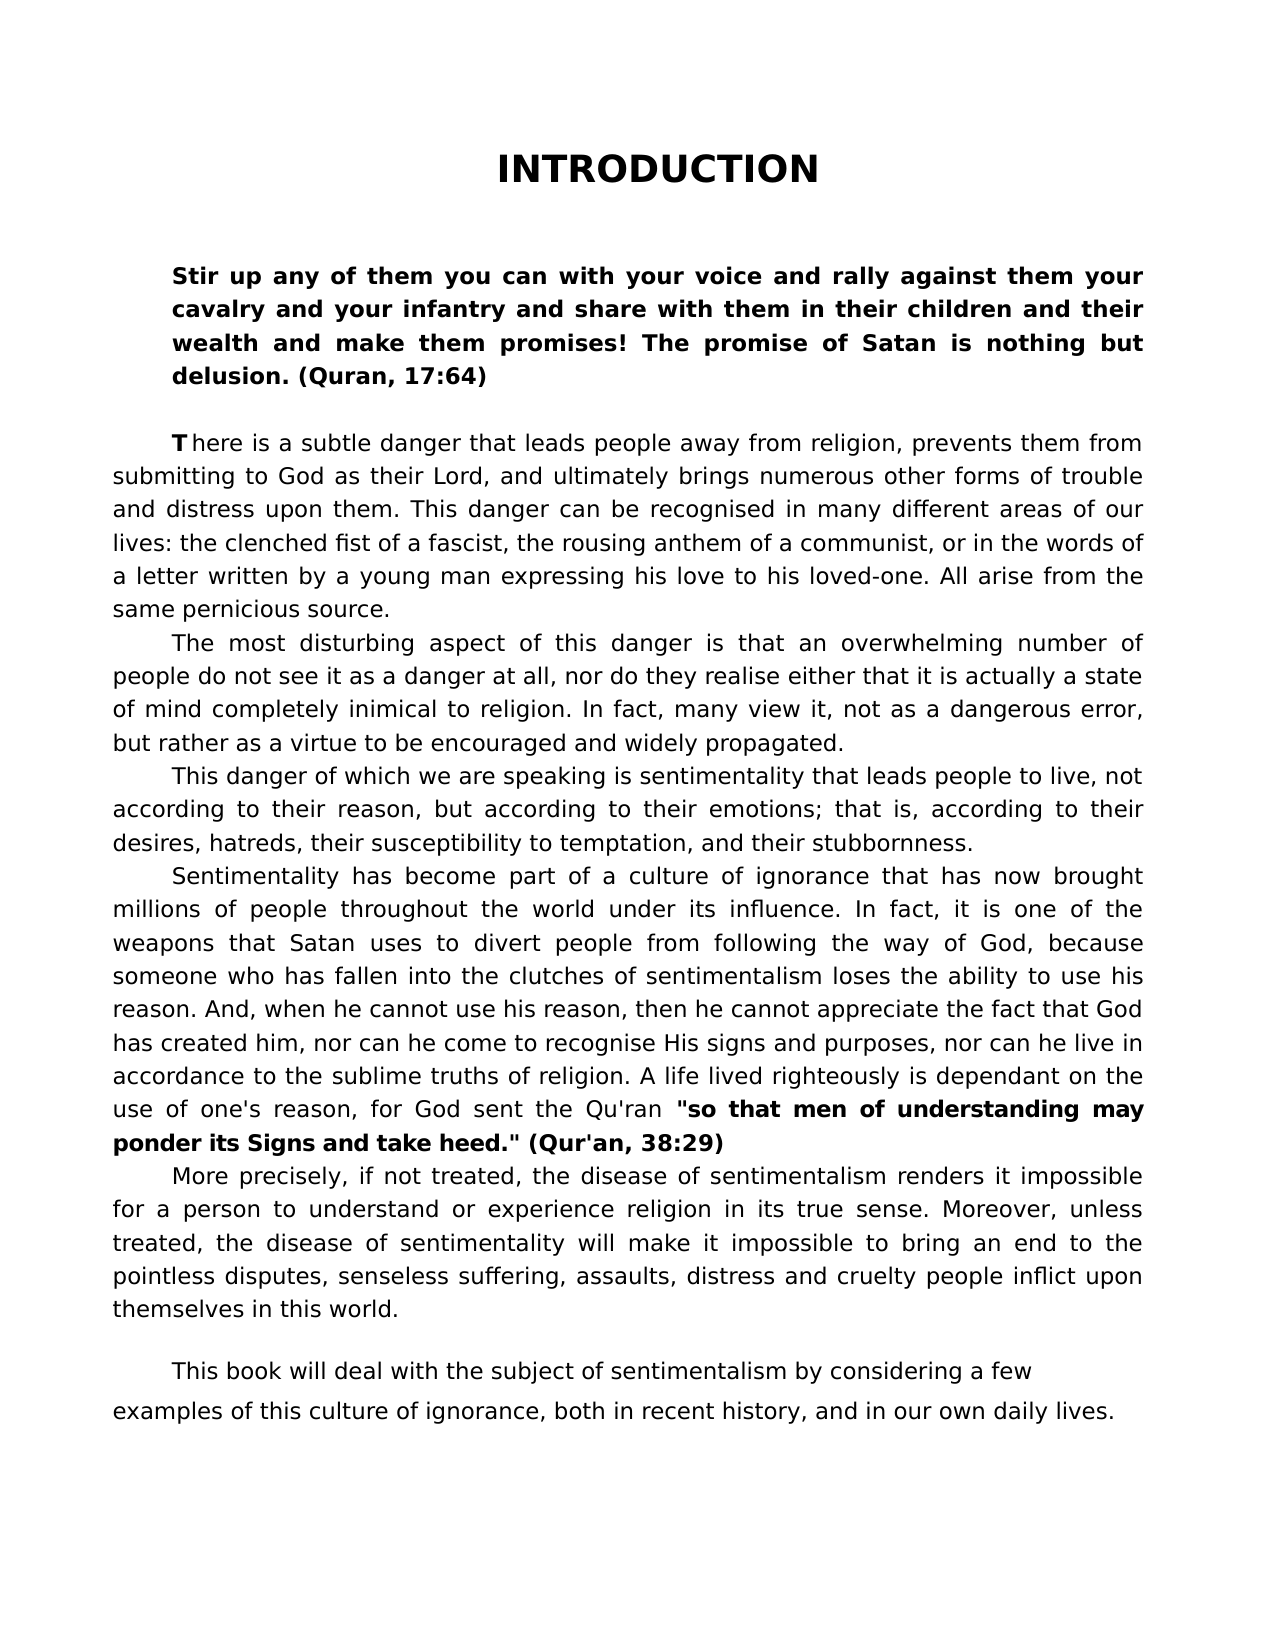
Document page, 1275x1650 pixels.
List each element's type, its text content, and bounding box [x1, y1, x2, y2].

text There is a subtle danger that leads people away from religion, prevents them from submitting to God as their Lord, and ultimately brings numerous other forms of trouble and distress upon them. This danger can be recognised in many different areas of our lives: the clenched fist of a fascist, the rousing anthem of a communist, or in the words of a letter written by a young man expressing his love to his loved-one. All arise from the same pernicious source. [112, 424, 1145, 624]
text INTRODUCTION [112, 148, 1145, 191]
text Sentimentality has become part of a culture of ignorance that has now brought millions of people throughout the world under its influence. In fact, it is one of the weapons that Satan uses to divert people from following the way of God, because someone who has fallen into the clutches of sentimentalism loses the ability to use his reason. And, when he cannot use his reason, then he cannot appreciate the fact that God has created him, nor can he come to recognise His signs and purposes, nor can he live in accordance to the sublime truths of religion. A life lived righteously is dependant on the use of one's reason, for God sent the Qu'ran "so that men of understanding may ponder its Signs and take heed." (Qur'an, 38:29) [112, 858, 1145, 1158]
text This book will deal with the subject of sentimentalism by considering a few examples of this culture of ignorance, both in recent history, and in our own daily lives. [112, 1358, 1145, 1424]
text Stir up any of them you can with your voice and rally against them your cavalry and your infantry and share with them in their children and their wealth and make them promises! The promise of Satan is nothing but delusion. (Quran, 17:64) [172, 258, 1145, 391]
text This danger of which we are speaking is sentimentality that leads people to live, not according to their reason, but according to their emotions; that is, according to their desires, hatreds, their susceptibility to temptation, and their stubbornness. [112, 758, 1145, 858]
text The most disturbing aspect of this danger is that an overwhelming number of people do not see it as a danger at all, nor do they realise either that it is actually a state of mind completely inimical to religion. In fact, many view it, not as a dangerous error, but rather as a virtue to be encouraged and widely propagated. [112, 624, 1145, 758]
text More precisely, if not treated, the disease of sentimentalism renders it impossible for a person to understand or experience religion in its true sense. Moreover, unless treated, the disease of sentimentality will make it impossible to bring an end to the pointless disputes, senseless suffering, assaults, distress and cruelty people inflict upon themselves in this world. [112, 1158, 1145, 1324]
